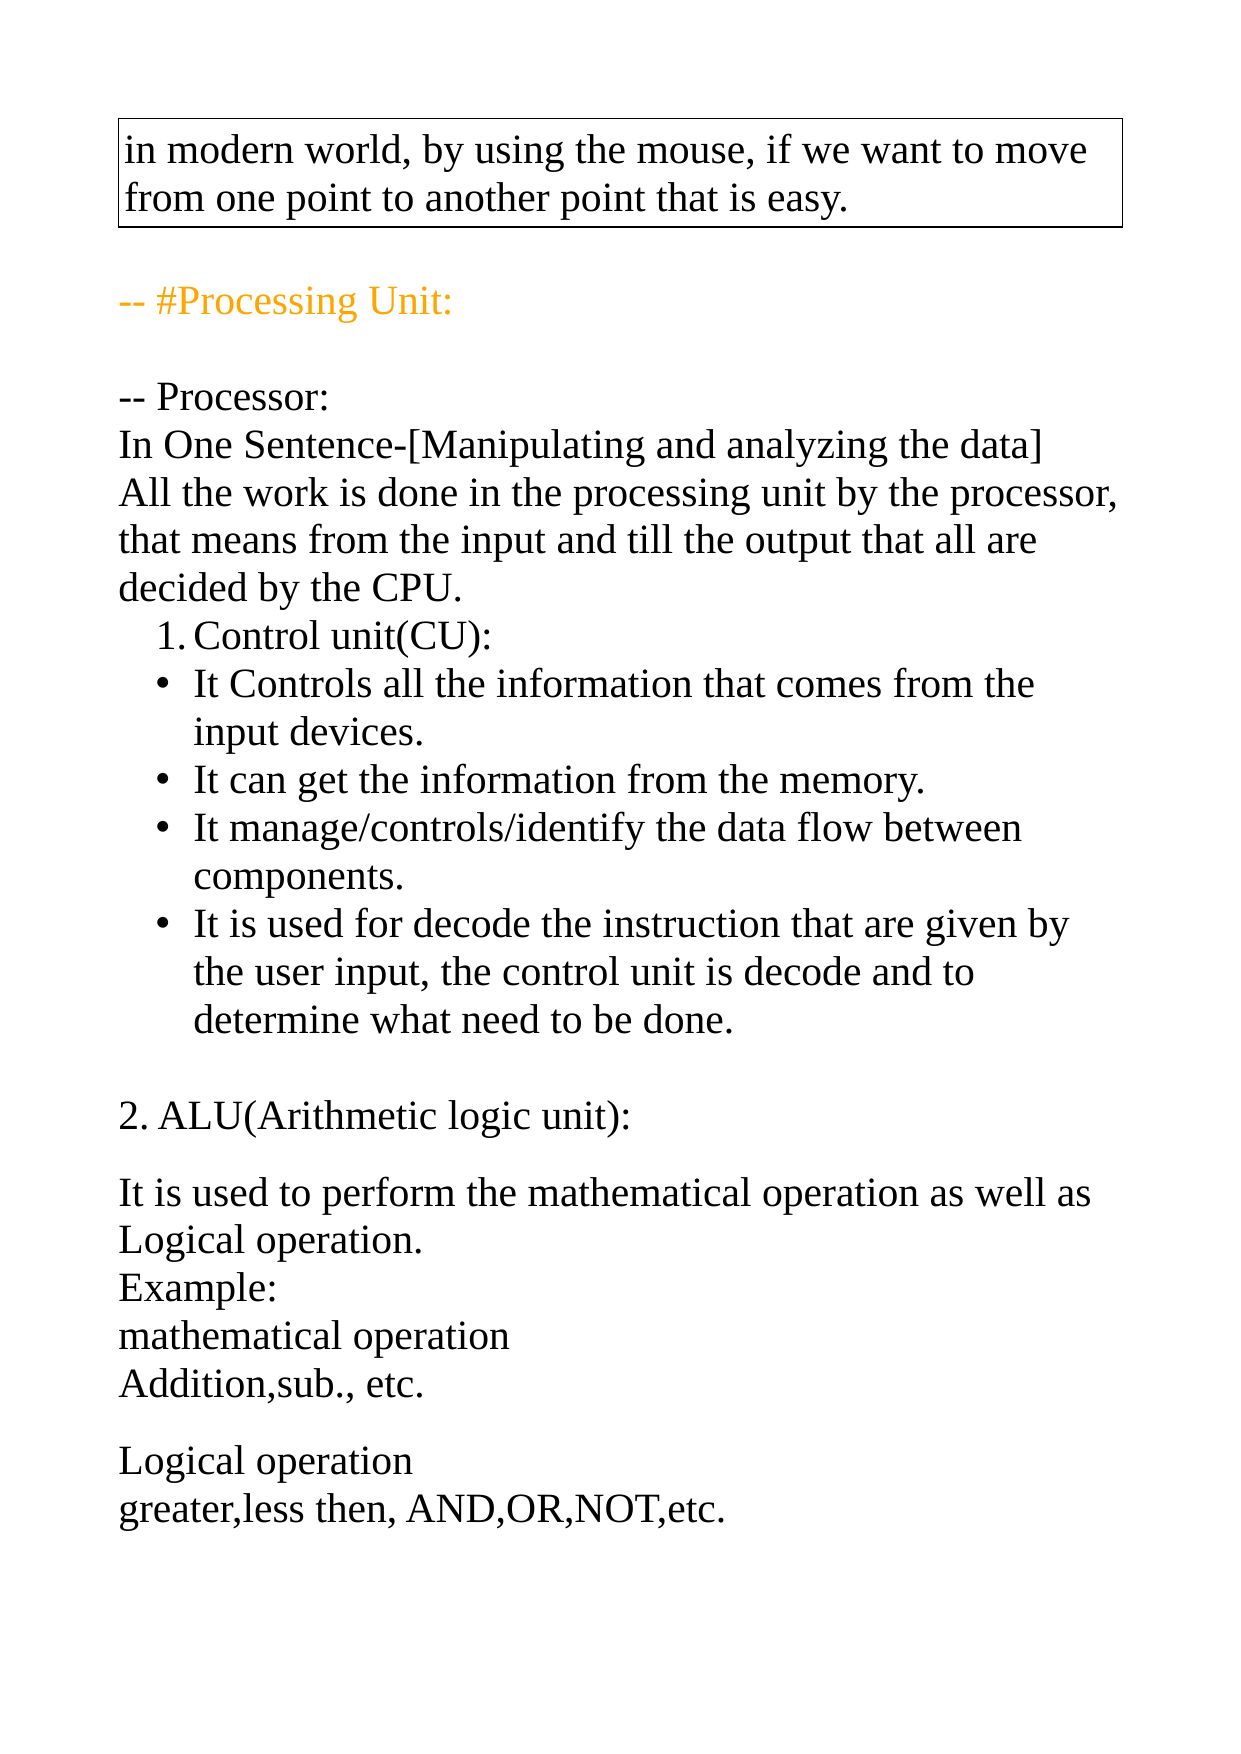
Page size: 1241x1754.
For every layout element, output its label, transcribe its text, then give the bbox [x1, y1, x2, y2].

table_cell in modern world, by using the mouse, if we want to move from one point to another point that is easy. [119, 119, 1122, 226]
text Logical operation [118, 1435, 1122, 1483]
text -- Processor: [118, 371, 1122, 419]
text greater,less then, AND,OR,NOT,etc. [118, 1483, 1122, 1531]
text All the work is done in the processing unit by the processor, [118, 467, 1122, 515]
list It can get the information from the memory. [156, 755, 1122, 803]
text 2. ALU(Arithmetic logic unit): [118, 1090, 1122, 1138]
text Addition,sub., etc. [118, 1359, 1122, 1407]
text mathematical operation [118, 1311, 1122, 1359]
text In One Sentence-[Manipulating and analyzing the data] [118, 419, 1122, 467]
list Control unit(CU): [156, 611, 1122, 659]
list It Controls all the information that comes from the input devices. [156, 659, 1122, 755]
text that means from the input and till the output that all are decided by the CPU. [118, 515, 1122, 611]
list It manage/controls/identify the data flow between components. [156, 803, 1122, 899]
text It is used to perform the mathematical operation as well as Logical operation. [118, 1167, 1122, 1263]
text -- #Processing Unit: [118, 275, 1122, 323]
text Example: [118, 1263, 1122, 1311]
list It is used for decode the instruction that are given by the user input, the control unit is decode and to determine what need to be done. [156, 899, 1122, 1042]
